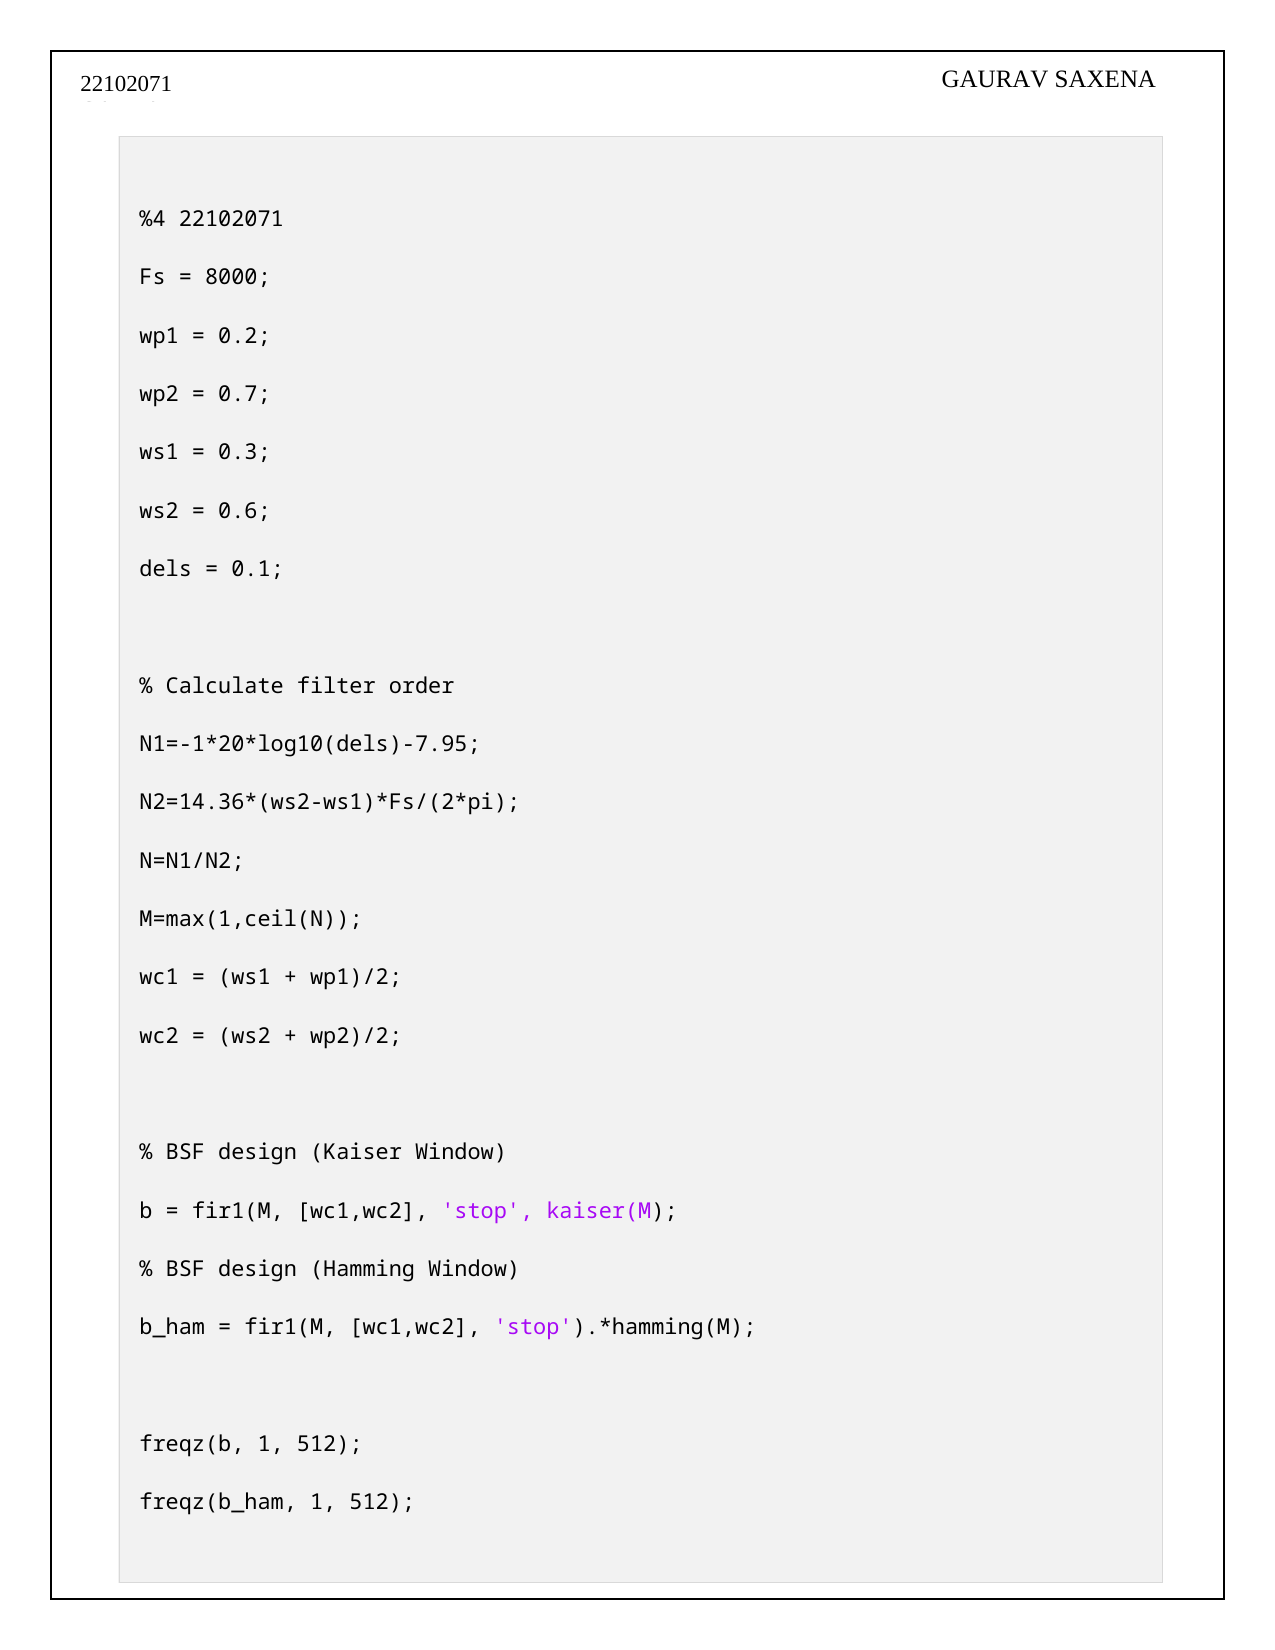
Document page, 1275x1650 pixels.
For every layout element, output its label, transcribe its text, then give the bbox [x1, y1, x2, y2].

text dels = 0.1; [120, 544, 1162, 582]
text b_ham = fir1(M, [wc1,wc2], 'stop').*hamming(M); [120, 1303, 1162, 1341]
text % BSF design (Hamming Window) [120, 1244, 1162, 1282]
text b = fir1(M, [wc1,wc2], 'stop', kaiser(M); [120, 1186, 1162, 1224]
text wc1 = (ws1 + wp1)/2; [120, 953, 1162, 991]
text N1=-1*20*log10(dels)-7.95; [120, 719, 1162, 757]
text Fs = 8000; [120, 253, 1162, 291]
text ws1 = 0.3; [120, 428, 1162, 466]
text %4 22102071 [120, 194, 1162, 232]
text % BSF design (Kaiser Window) [120, 1128, 1162, 1166]
text wp2 = 0.7; [120, 369, 1162, 407]
text N2=14.36*(ws2-ws1)*Fs/(2*pi); [120, 778, 1162, 816]
text wc2 = (ws2 + wp2)/2; [120, 1011, 1162, 1049]
text ws2 = 0.6; [120, 486, 1162, 524]
text M=max(1,ceil(N)); [120, 894, 1162, 932]
text freqz(b, 1, 512); [120, 1419, 1162, 1457]
text N=N1/N2; [120, 836, 1162, 874]
text wp1 = 0.2; [120, 311, 1162, 349]
text freqz(b_ham, 1, 512); [120, 1478, 1162, 1516]
text % Calculate filter order [120, 661, 1162, 699]
